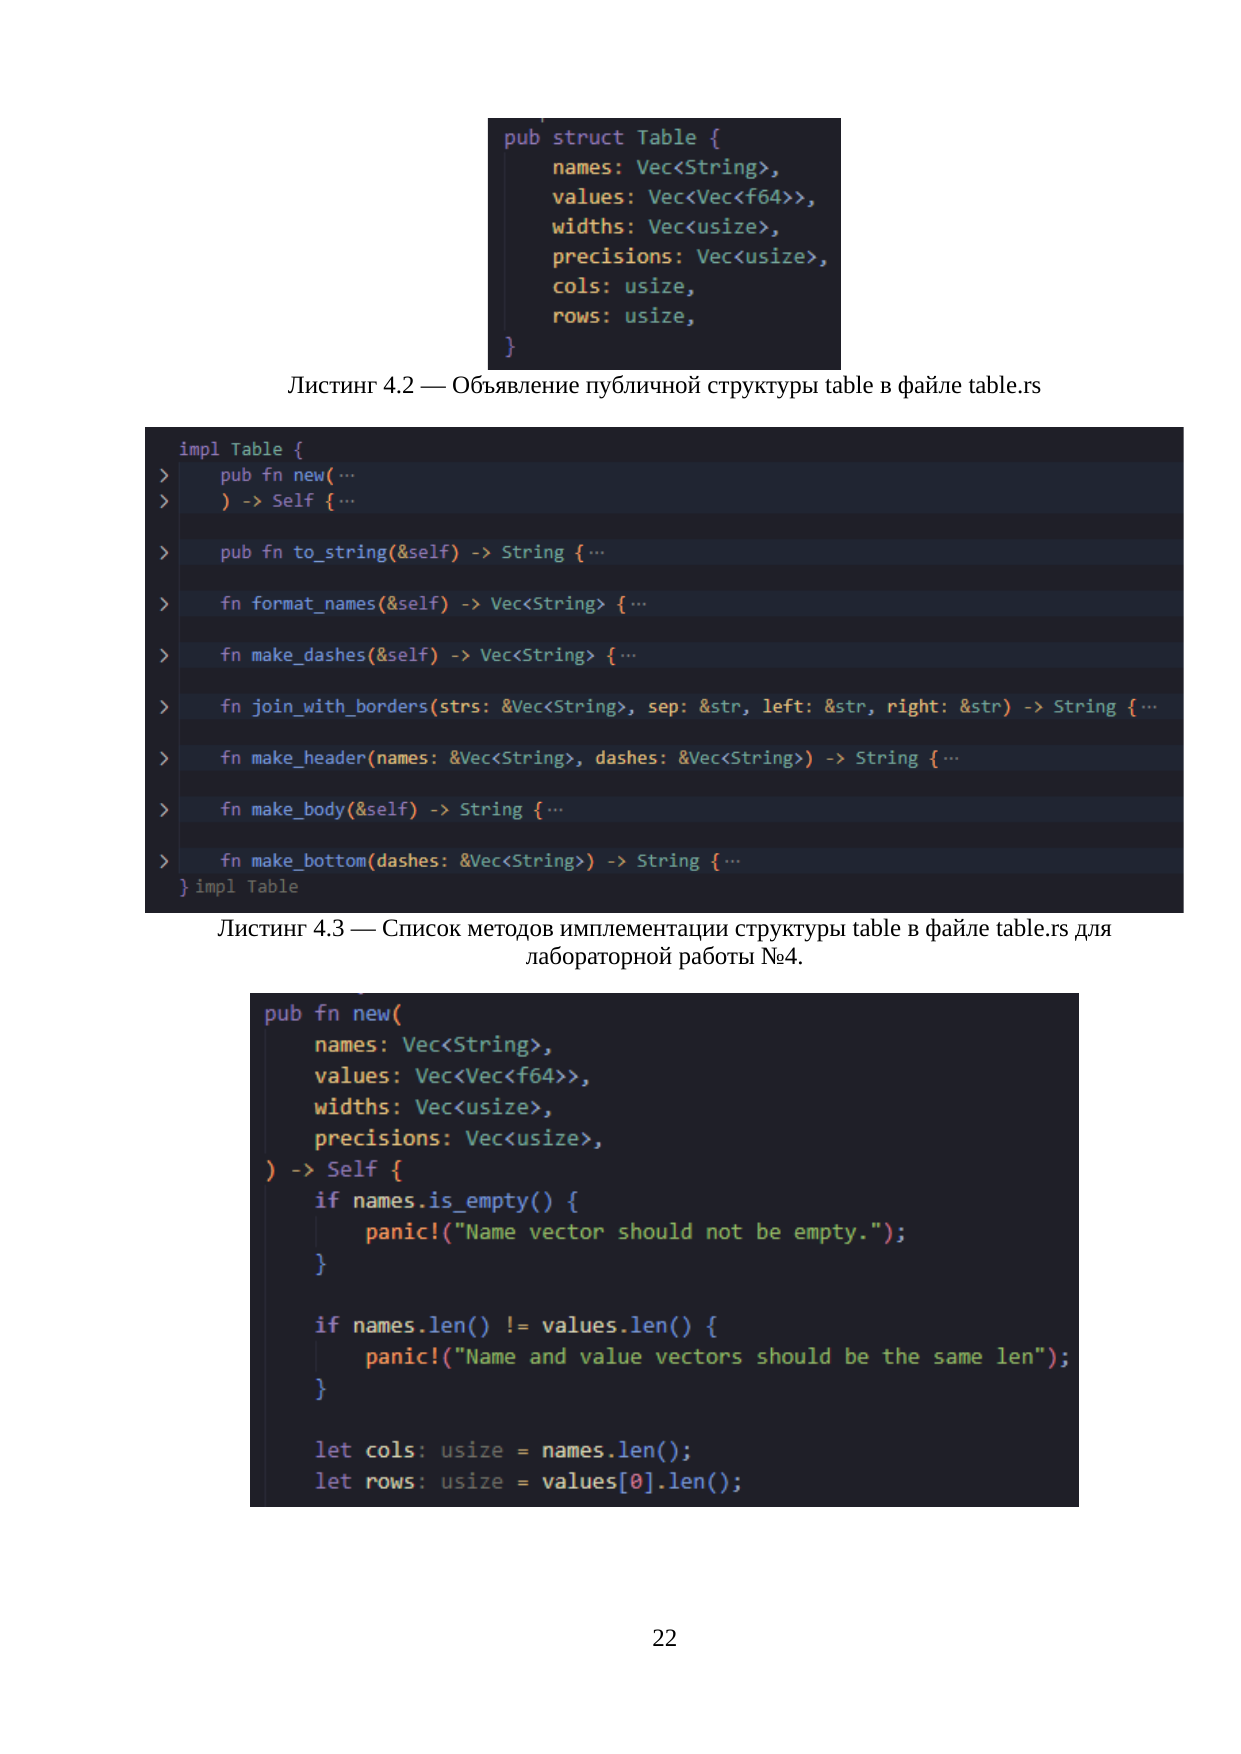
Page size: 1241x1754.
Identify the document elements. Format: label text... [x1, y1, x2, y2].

picture [487, 118, 841, 370]
text Листинг 4.2 — Объявление публичной структуры table в файле table.rs [177, 118, 1152, 398]
picture [250, 993, 1079, 1507]
picture [145, 427, 1184, 913]
text Листинг 4.3 — Список методов имплементации структуры table в файле table.rs для лабораторной работы №4. [177, 913, 1152, 970]
